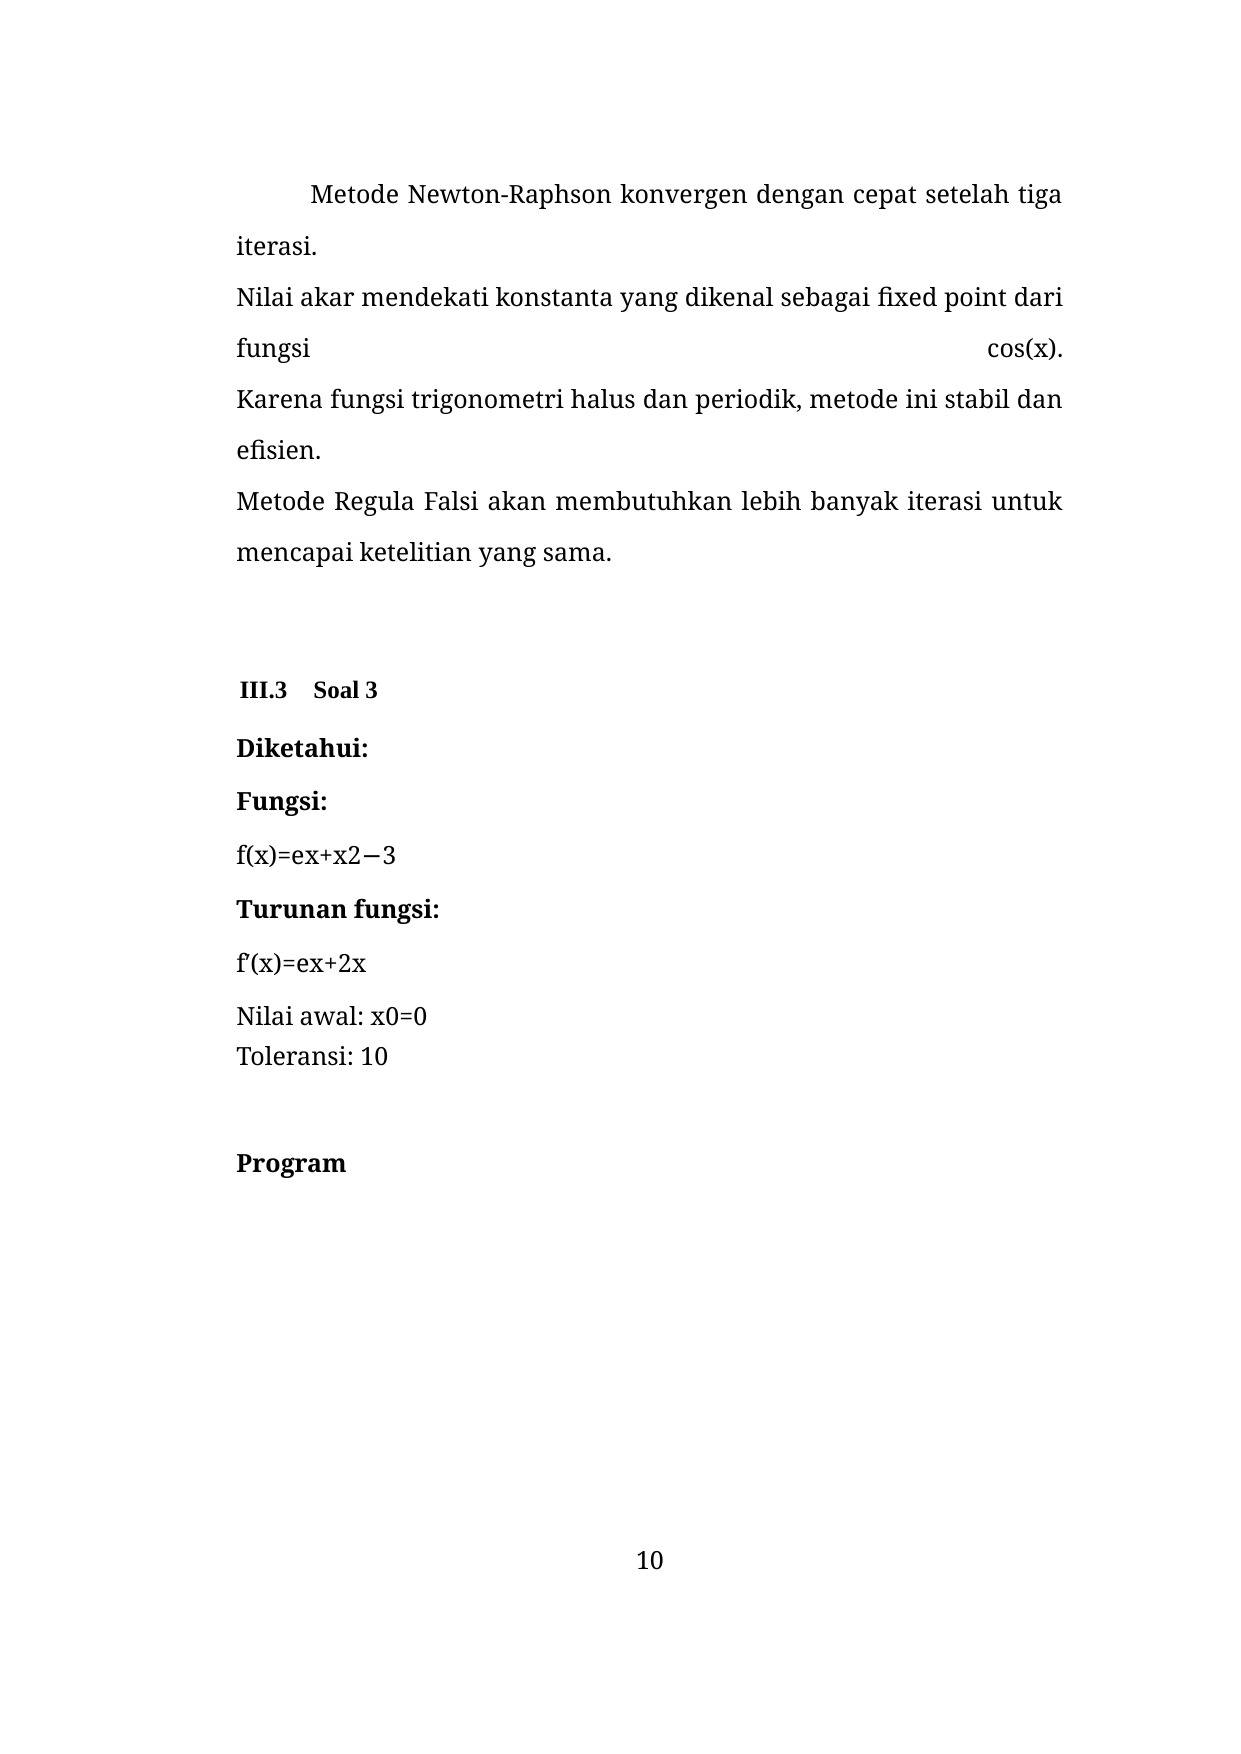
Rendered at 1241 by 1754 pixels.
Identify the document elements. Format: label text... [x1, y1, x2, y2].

text Diketahui: [236, 730, 1063, 764]
text Nilai awal: x0​=0 Toleransi: 10 [236, 999, 1063, 1072]
text Turunan fungsi: [236, 892, 1063, 926]
text Fungsi: [236, 784, 1063, 818]
subtitle Soal 3 [239, 675, 1060, 703]
text Metode Newton-Raphson konvergen dengan cepat setelah tiga iterasi. Nilai akar mendekati konstanta yang dikenal sebagai fixed point dari fungsi cos(x). Karena fungsi trigonometri halus dan periodik, metode ini stabil dan efisien. Metode Regula Falsi akan membutuhkan lebih banyak iterasi untuk mencapai ketelitian yang sama. [236, 177, 1063, 568]
text f(x)=ex+x2−3 [236, 838, 1063, 872]
text Program [236, 1146, 1063, 1180]
text f′(x)=ex+2x [236, 945, 1063, 979]
